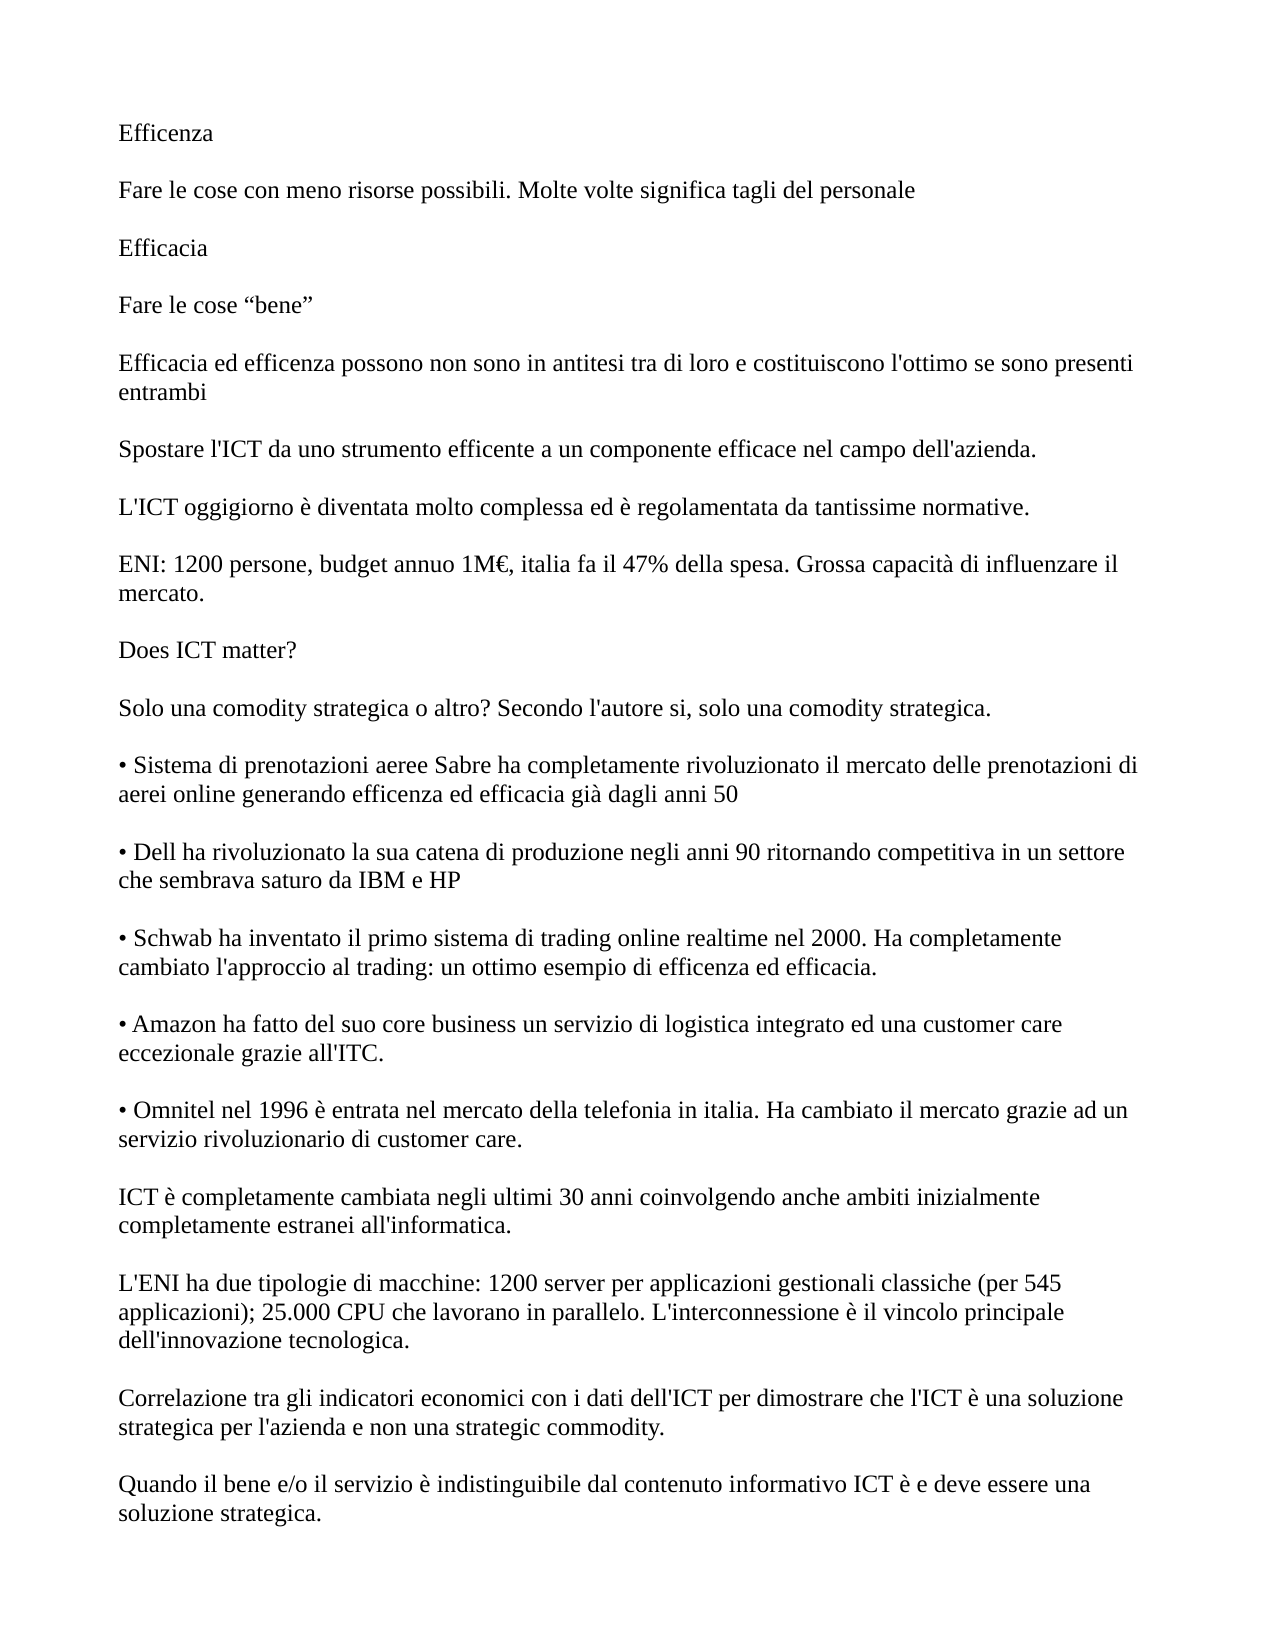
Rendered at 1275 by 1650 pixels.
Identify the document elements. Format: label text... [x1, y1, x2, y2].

text Does ICT matter? [118, 636, 1157, 664]
text ENI: 1200 persone, budget annuo 1M€, italia fa il 47% della spesa. Grossa capacità di influenzare il mercato. [118, 549, 1157, 607]
text Quando il bene e/o il servizio è indistinguibile dal contenuto informativo ICT è e deve essere una soluzione strategica. [118, 1469, 1157, 1527]
text Efficacia [118, 233, 1157, 262]
text • Dell ha rivoluzionato la sua catena di produzione negli anni 90 ritornando competitiva in un settore che sembrava saturo da IBM e HP [118, 837, 1157, 894]
text L'ENI ha due tipologie di macchine: 1200 server per applicazioni gestionali classiche (per 545 applicazioni); 25.000 CPU che lavorano in parallelo. L'interconnessione è il vincolo principale dell'innovazione tecnologica. [118, 1268, 1157, 1354]
text • Schwab ha inventato il primo sistema di trading online realtime nel 2000. Ha completamente cambiato l'approccio al trading: un ottimo esempio di efficenza ed efficacia. [118, 923, 1157, 981]
text ICT è completamente cambiata negli ultimi 30 anni coinvolgendo anche ambiti inizialmente completamente estranei all'informatica. [118, 1182, 1157, 1239]
text Fare le cose con meno risorse possibili. Molte volte significa tagli del personale [118, 176, 1157, 204]
text • Sistema di prenotazioni aeree Sabre ha completamente rivoluzionato il mercato delle prenotazioni di aerei online generando efficenza ed efficacia già dagli anni 50 [118, 751, 1157, 808]
text • Omnitel nel 1996 è entrata nel mercato della telefonia in italia. Ha cambiato il mercato grazie ad un servizio rivoluzionario di customer care. [118, 1096, 1157, 1153]
text Efficenza [118, 118, 1157, 147]
text Spostare l'ICT da uno strumento efficente a un componente efficace nel campo dell'azienda. [118, 434, 1157, 463]
text Efficacia ed efficenza possono non sono in antitesi tra di loro e costituiscono l'ottimo se sono presenti entrambi [118, 348, 1157, 406]
text Fare le cose “bene” [118, 291, 1157, 319]
text Correlazione tra gli indicatori economici con i dati dell'ICT per dimostrare che l'ICT è una soluzione strategica per l'azienda e non una strategic commodity. [118, 1383, 1157, 1441]
text L'ICT oggigiorno è diventata molto complessa ed è regolamentata da tantissime normative. [118, 492, 1157, 521]
text • Amazon ha fatto del suo core business un servizio di logistica integrato ed una customer care eccezionale grazie all'ITC. [118, 1009, 1157, 1067]
text Solo una comodity strategica o altro? Secondo l'autore si, solo una comodity strategica. [118, 693, 1157, 722]
